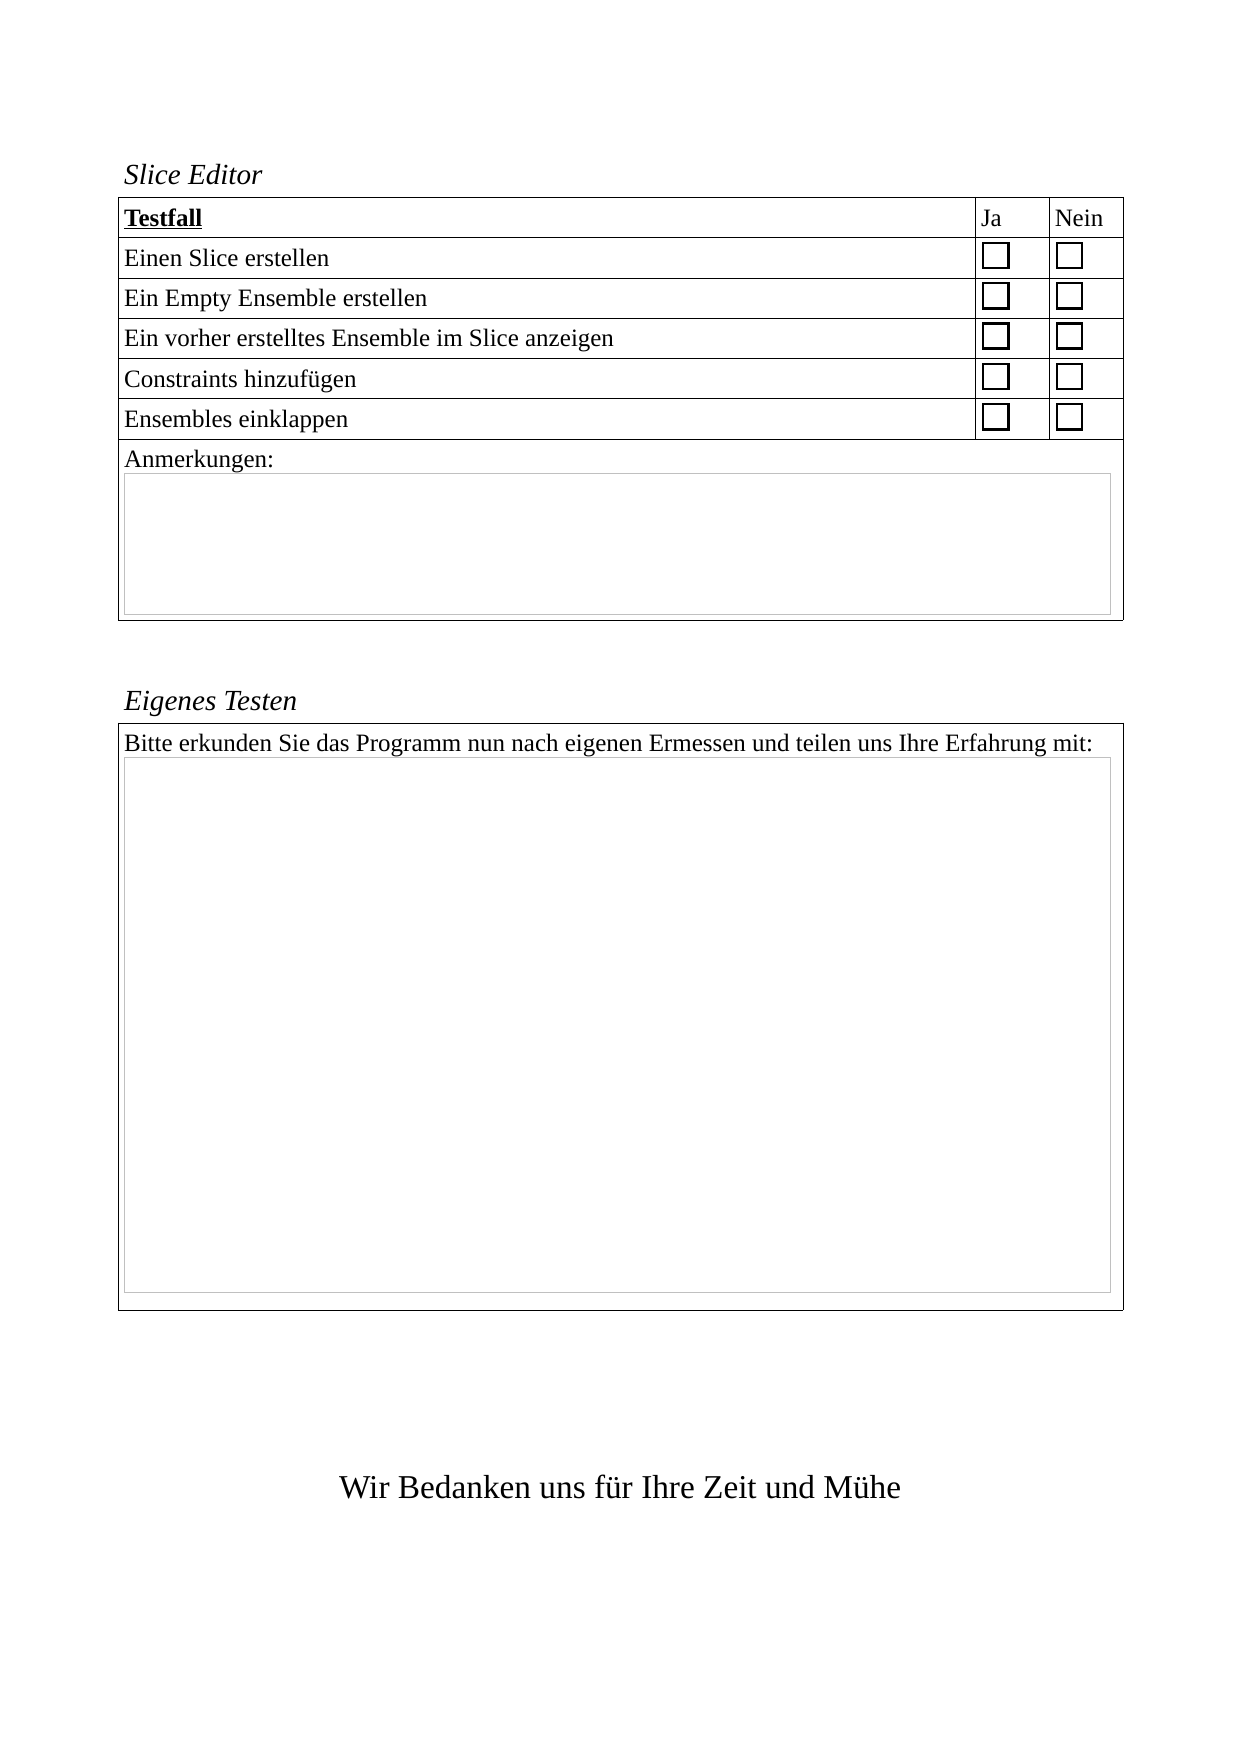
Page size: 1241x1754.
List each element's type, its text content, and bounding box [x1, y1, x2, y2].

table_cell [1050, 238, 1123, 277]
table_cell Ensembles einklappen [119, 399, 975, 439]
table_cell [976, 279, 1049, 318]
table_cell Slice Editor [118, 118, 1123, 197]
table_cell Ja [976, 198, 1049, 237]
table_cell Nein [1050, 198, 1123, 237]
table_cell [976, 238, 1049, 277]
table_cell Anmerkungen: [119, 440, 1123, 620]
table_cell [1050, 359, 1123, 398]
table_cell Constraints hinzufügen [119, 359, 975, 398]
table_cell [976, 359, 1049, 398]
table_cell [1050, 399, 1123, 439]
text Wir Bedanken uns für Ihre Zeit und Mühe [118, 1468, 1122, 1506]
table_cell Einen Slice erstellen [119, 238, 975, 277]
table_cell Testfall [119, 198, 975, 237]
table_cell Ein vorher erstelltes Ensemble im Slice anzeigen [119, 319, 975, 358]
table_cell Ein Empty Ensemble erstellen [119, 279, 975, 318]
table_cell [1050, 279, 1123, 318]
table_cell [976, 319, 1049, 358]
table_cell Eigenes Testen [118, 621, 1123, 722]
table_cell [976, 399, 1049, 439]
table_cell [1050, 319, 1123, 358]
table_cell Bitte erkunden Sie das Programm nun nach eigenen Ermessen und teilen uns Ihre Erfahrung mit: [119, 724, 1123, 1309]
